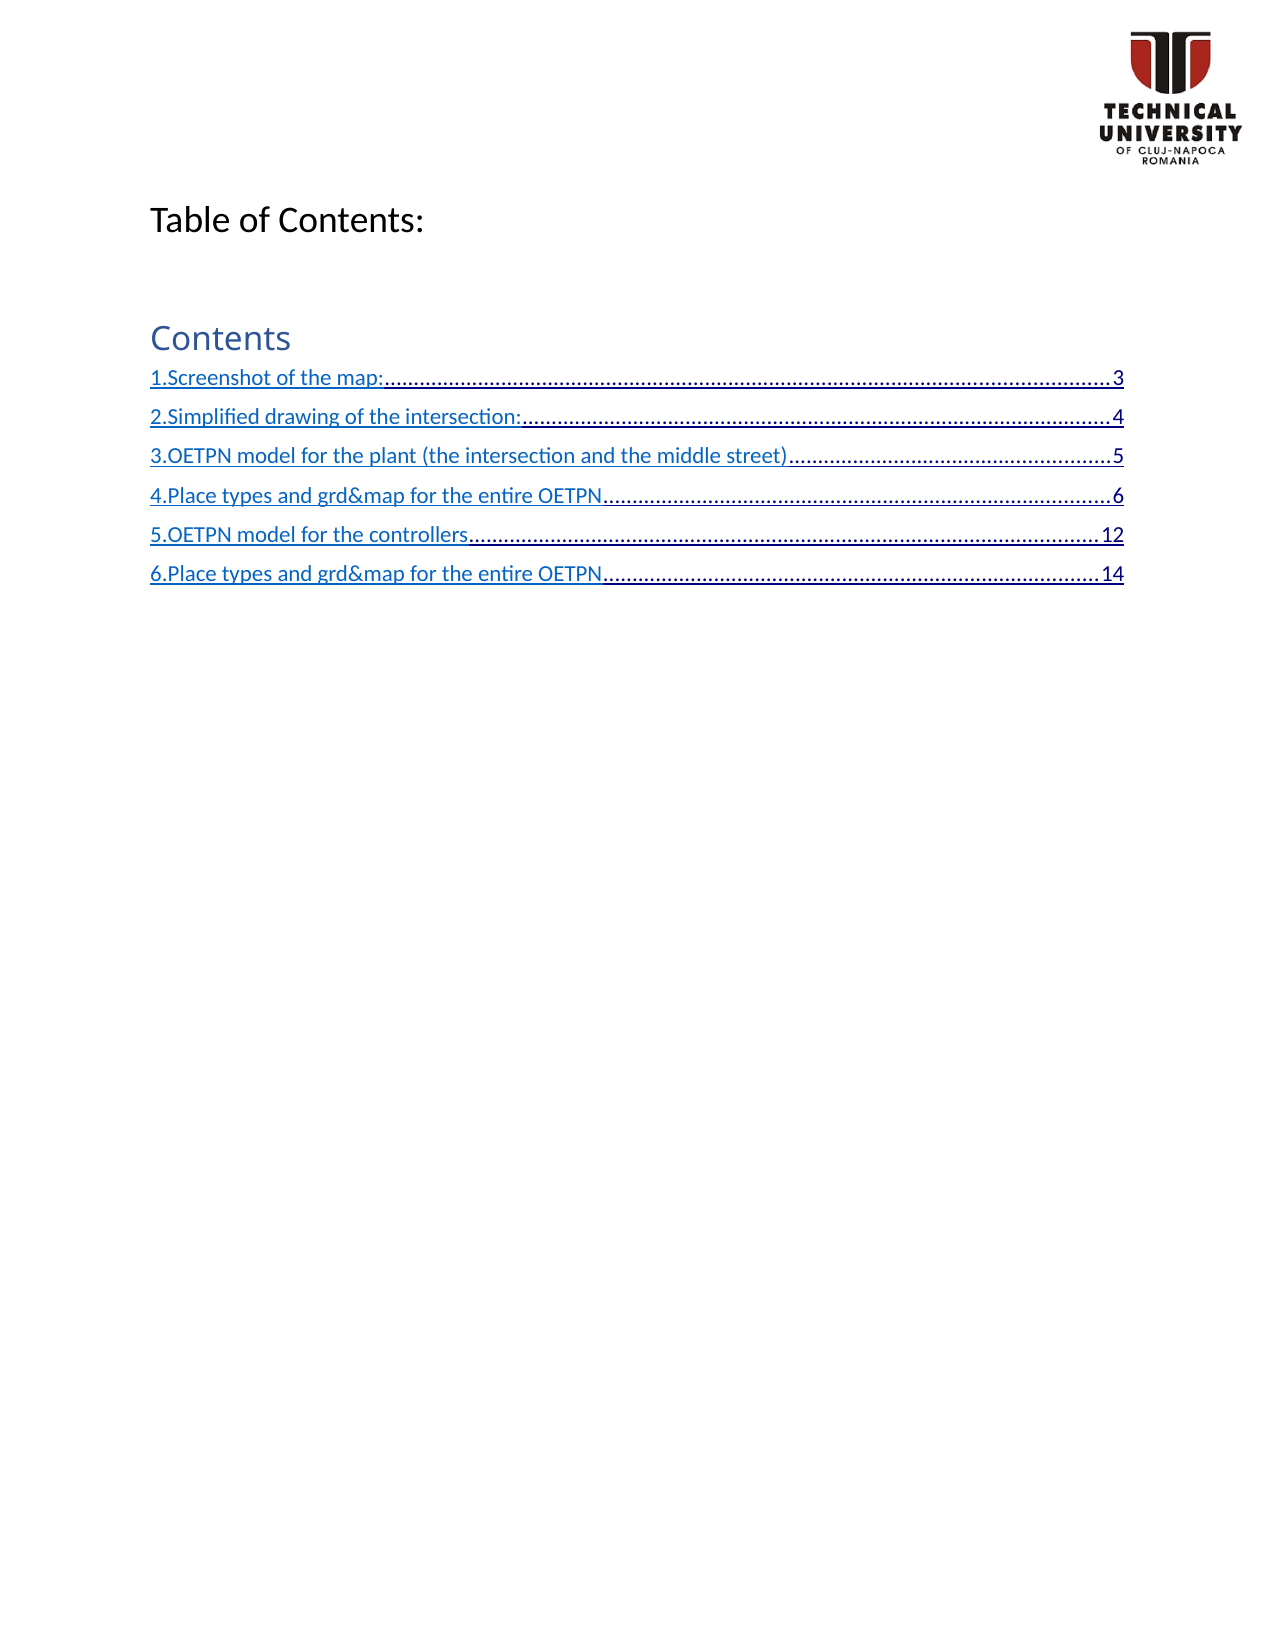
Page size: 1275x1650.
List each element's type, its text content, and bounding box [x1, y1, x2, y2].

text 4. Place types and grd&map for the entire OETPN 6 [150, 481, 1125, 509]
text 3. OETPN model for the plant (the intersection and the middle street) 5 [150, 442, 1125, 469]
text Table of Contents: [150, 196, 1125, 288]
text 5. OETPN model for the controllers 12 [150, 520, 1125, 548]
text 6. Place types and grd&map for the entire OETPN 14 [150, 559, 1125, 587]
subtitle Contents [150, 315, 1125, 360]
text 2. Simplified drawing of the intersection: 4 [150, 402, 1125, 430]
text 1. Screenshot of the map: 3 [150, 363, 1125, 391]
